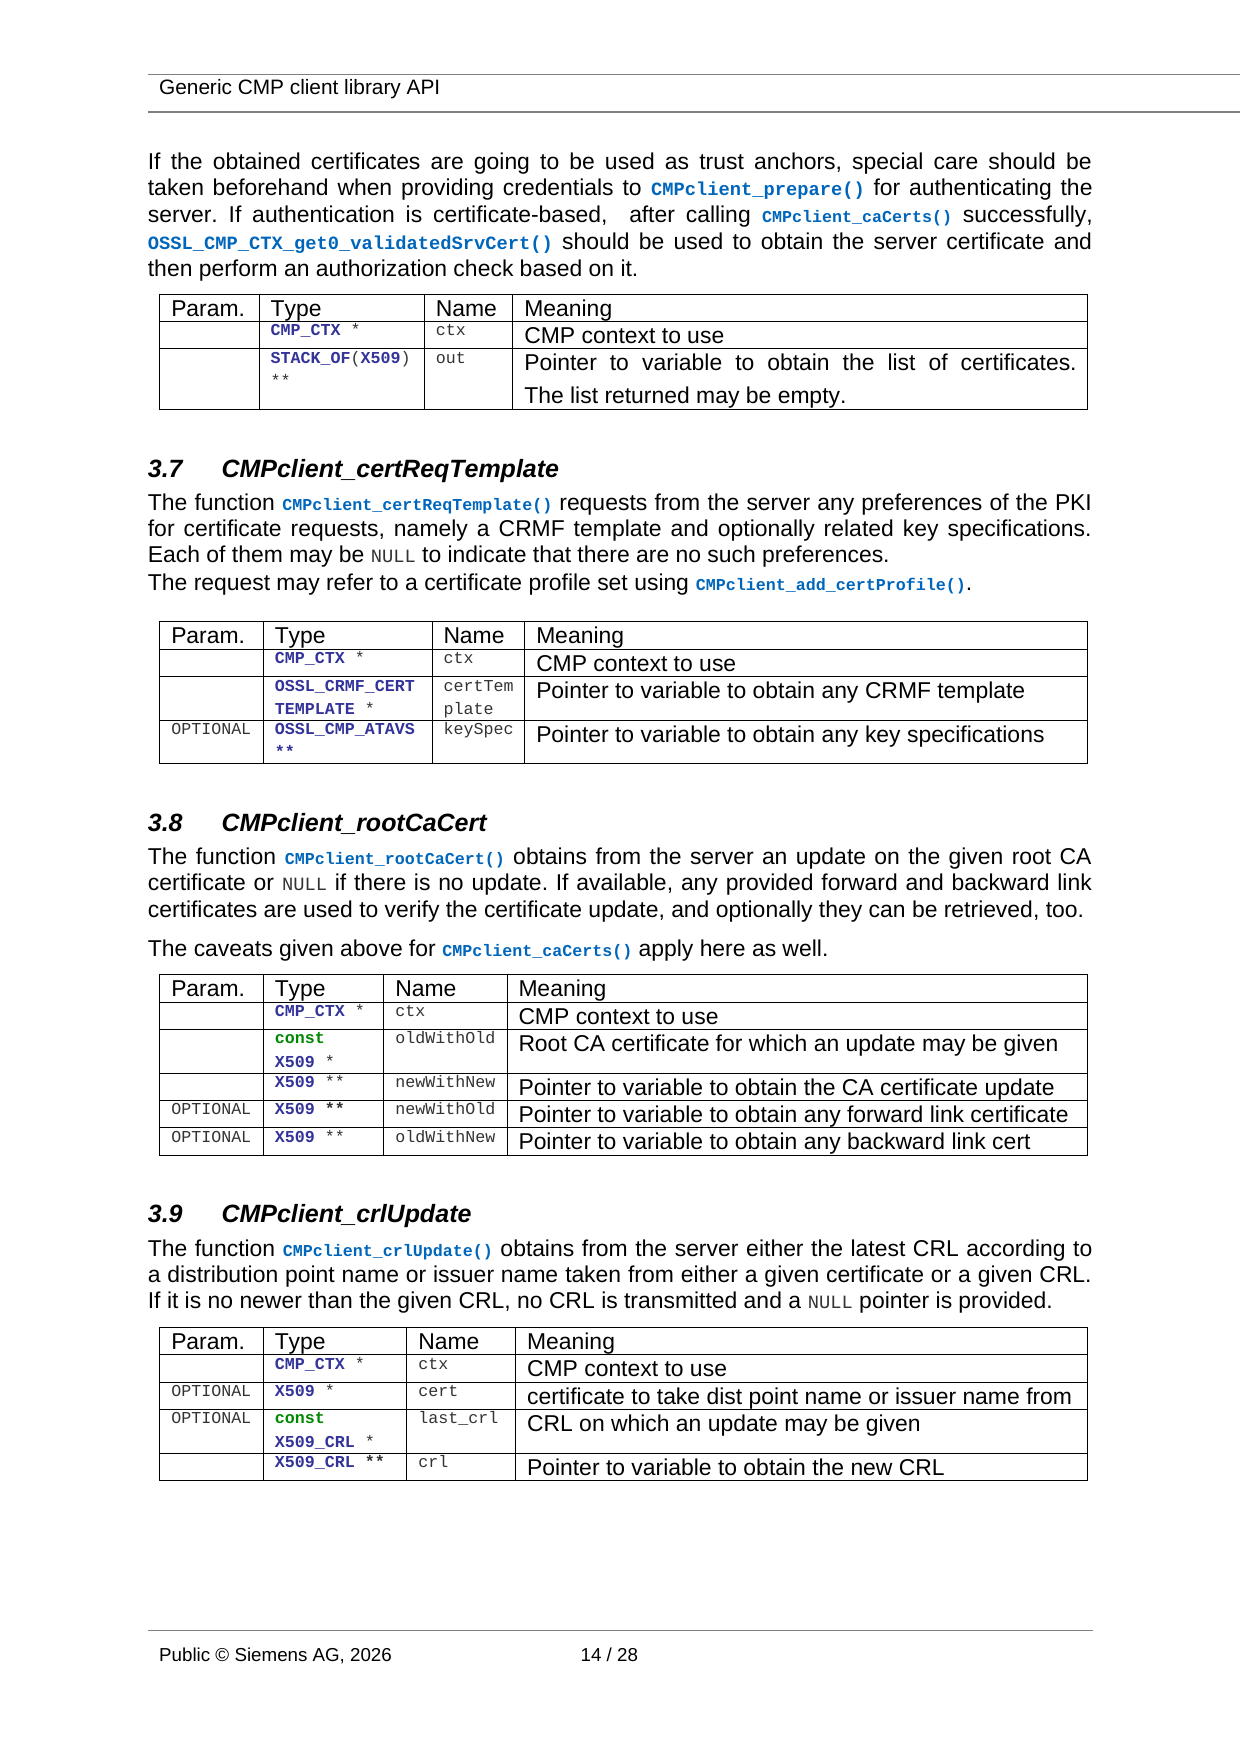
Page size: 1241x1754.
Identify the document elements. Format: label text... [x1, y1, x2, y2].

table_cell ctx [425, 322, 512, 348]
table_cell OSSL_CMP_ATAVS ** [264, 721, 274, 763]
table_cell CMP context to use [525, 650, 1087, 676]
table_cell ctx [407, 1355, 515, 1382]
table_header Meaning [513, 295, 1087, 321]
table_cell keySpec [433, 721, 524, 763]
table_cell newWithOld [384, 1101, 507, 1127]
table_cell [160, 1003, 263, 1029]
table_cell CMP context to use [513, 322, 1087, 348]
table_header Name [425, 295, 512, 321]
table_header Type [264, 975, 383, 1002]
table_cell [160, 677, 263, 719]
table_cell Pointer to variable to obtain the CA certificate update [508, 1074, 1087, 1100]
table_cell [160, 1454, 263, 1480]
table_cell OSSL_CRMF_CERTTEMPLATE * [264, 677, 432, 719]
table_header Param. [160, 295, 259, 321]
text The request may refer to a certificate profile set using CMPclient_add_certProfile(). [148, 568, 1092, 595]
table_cell oldWithNew [384, 1128, 507, 1154]
table_cell X509_CRL ** [264, 1454, 406, 1480]
table_cell ctx [384, 1003, 507, 1029]
table_cell CMP_CTX * [260, 322, 424, 348]
table_cell const X509_CRL * [264, 1410, 274, 1452]
table_cell [160, 650, 263, 676]
table_cell const X509_CRL * [396, 1410, 406, 1452]
table_header Param. [160, 1328, 263, 1354]
table_cell X509 ** [264, 1101, 383, 1127]
table_header Param. [160, 622, 263, 649]
table_cell Pointer to variable to obtain any forward link certificate [508, 1101, 1087, 1127]
table_cell Pointer to variable to obtain any backward link cert [508, 1128, 1087, 1154]
table_cell Root CA certificate for which an update may be given [508, 1030, 1087, 1072]
table_header Type [264, 1328, 406, 1354]
text The function CMPclient_certReqTemplate() requests from the server any preferences of the PKI for certificate requests, namely a CRMF template and optionally related key specifications. Each of them may be NULL to indicate that there are no such preferences. [148, 488, 1092, 568]
table_cell OPTIONAL [160, 721, 263, 763]
table_cell OPTIONAL [160, 1101, 263, 1127]
table_header Param. [160, 975, 263, 1002]
table_cell CMP_CTX * [264, 1003, 383, 1029]
text The caveats given above for CMPclient_caCerts() apply here as well. [148, 935, 1092, 962]
text The function CMPclient_rootCaCert() obtains from the server an update on the given root CA certificate or NULL if there is no update. If available, any provided forward and backward link certificates are used to verify the certificate update, and optionally they can be retrieved, too. [148, 843, 1092, 923]
table_cell CMP_CTX * [264, 650, 432, 676]
table_cell const X509 * [264, 1030, 274, 1072]
subtitle CMPclient_rootCaCert [148, 808, 1092, 837]
table_cell X509 ** [264, 1128, 383, 1154]
table_cell certificate to take dist point name or issuer name from [516, 1383, 1087, 1409]
table_cell OPTIONAL [160, 1383, 263, 1409]
table_cell Pointer to variable to obtain the list of certificates. The list returned may be empty. [513, 349, 1087, 409]
table_cell CRL on which an update may be given [516, 1410, 1087, 1452]
table_header Name [433, 622, 524, 649]
table_cell Pointer to variable to obtain any CRMF template [525, 677, 1087, 719]
table_cell [160, 349, 259, 409]
table_header Type [260, 295, 424, 321]
table_header Name [407, 1328, 515, 1354]
table_header Meaning [516, 1328, 1087, 1354]
table_cell [160, 1030, 263, 1072]
text If the obtained certificates are going to be used as trust anchors, special care should be taken beforehand when providing credentials to CMPclient_prepare() for authenticating the server. If authentication is certificate-based, after calling CMPclient_caCerts() successfully, OSSL_CMP_CTX_get0_validatedSrvCert() should be used to obtain the server certificate and then perform an authorization check based on it. [148, 148, 1092, 281]
table_cell [160, 1074, 263, 1100]
table_cell CMP context to use [516, 1355, 1087, 1382]
table_cell Pointer to variable to obtain any key specifications [525, 721, 1087, 763]
table_cell [160, 1355, 263, 1382]
table_cell out [425, 349, 512, 409]
table_cell cert [407, 1383, 515, 1409]
subtitle CMPclient_certReqTemplate [148, 453, 1092, 482]
table_header Meaning [525, 622, 1087, 649]
table_cell const X509 * [373, 1030, 383, 1072]
table_cell OSSL_CMP_ATAVS ** [421, 721, 432, 763]
table_cell certTemplate [433, 677, 524, 719]
table_cell ctx [433, 650, 524, 676]
table_cell STACK_OF(X509) ** [260, 349, 424, 409]
table_cell Pointer to variable to obtain the new CRL [516, 1454, 1087, 1480]
table_cell [160, 322, 259, 348]
table_header Name [384, 975, 507, 1002]
table_cell X509 * [264, 1383, 406, 1409]
table_cell OPTIONAL [160, 1410, 263, 1452]
table_cell last_crl [407, 1410, 515, 1452]
table_cell oldWithOld [384, 1030, 507, 1072]
table_cell crl [407, 1454, 515, 1480]
subtitle CMPclient_crlUpdate [148, 1199, 1092, 1228]
table_cell CMP_CTX * [264, 1355, 406, 1382]
table_header Meaning [508, 975, 1087, 1002]
table_header Type [264, 622, 432, 649]
table_cell OPTIONAL [160, 1128, 263, 1154]
table_cell newWithNew [384, 1074, 507, 1100]
table_cell X509 ** [264, 1074, 383, 1100]
table_cell CMP context to use [508, 1003, 1087, 1029]
text The function CMPclient_crlUpdate() obtains from the server either the latest CRL according to a distribution point name or issuer name taken from either a given certificate or a given CRL. If it is no newer than the given CRL, no CRL is transmitted and a NULL pointer is provided. [148, 1234, 1092, 1314]
